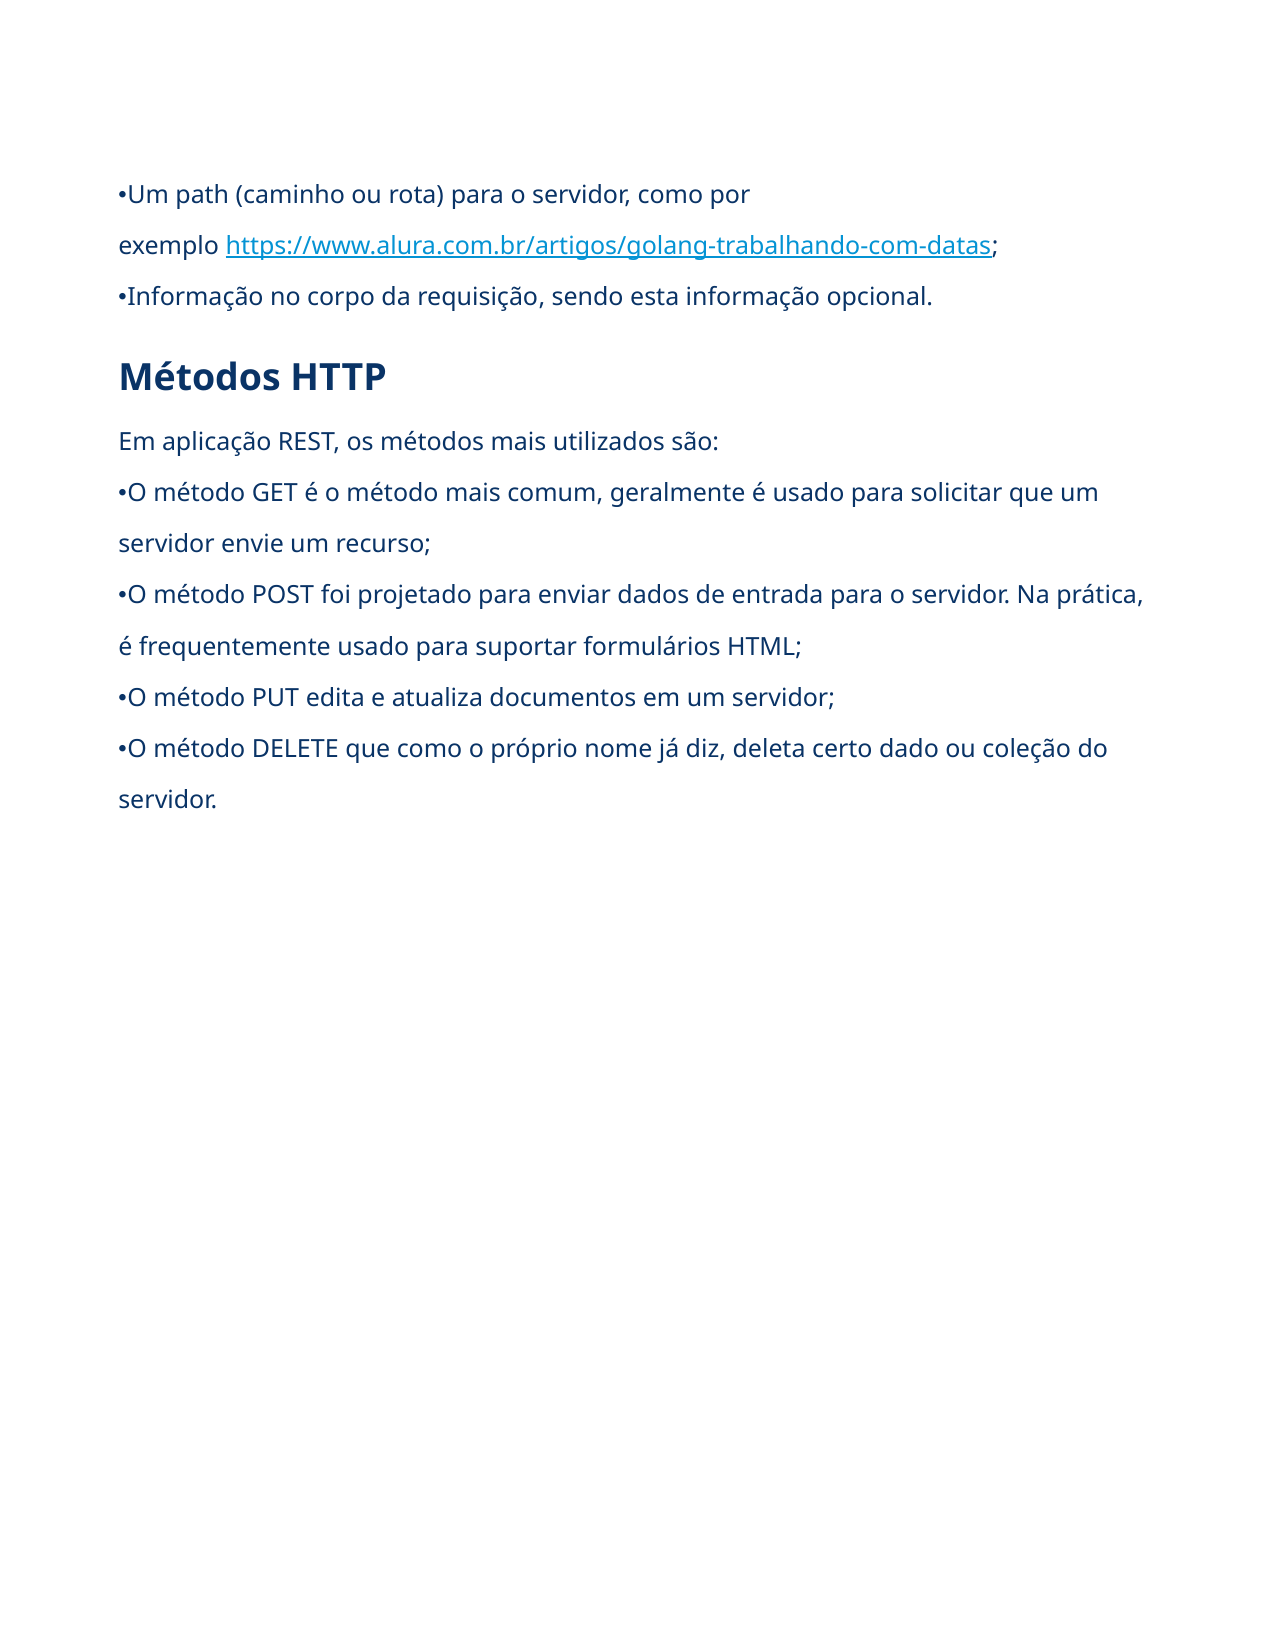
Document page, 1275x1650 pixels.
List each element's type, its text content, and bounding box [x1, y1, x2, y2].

text Em aplicação REST, os métodos mais utilizados são: [118, 424, 1157, 458]
list O método GET é o método mais comum, geralmente é usado para solicitar que um servidor envie um recurso; [118, 475, 1157, 560]
subtitle Métodos HTTP [118, 350, 1157, 401]
list Um path (caminho ou rota) para o servidor, como por exemplo https://www.alura.com.br/artigos/golang-trabalhando-com-datas; [118, 176, 1157, 261]
list Informação no corpo da requisição, sendo esta informação opcional. [118, 278, 1157, 312]
list O método DELETE que como o próprio nome já diz, deleta certo dado ou coleção do servidor. [118, 730, 1157, 815]
list O método PUT edita e atualiza documentos em um servidor; [118, 679, 1157, 713]
list O método POST foi projetado para enviar dados de entrada para o servidor. Na prática, é frequentemente usado para suportar formulários HTML; [118, 577, 1157, 662]
